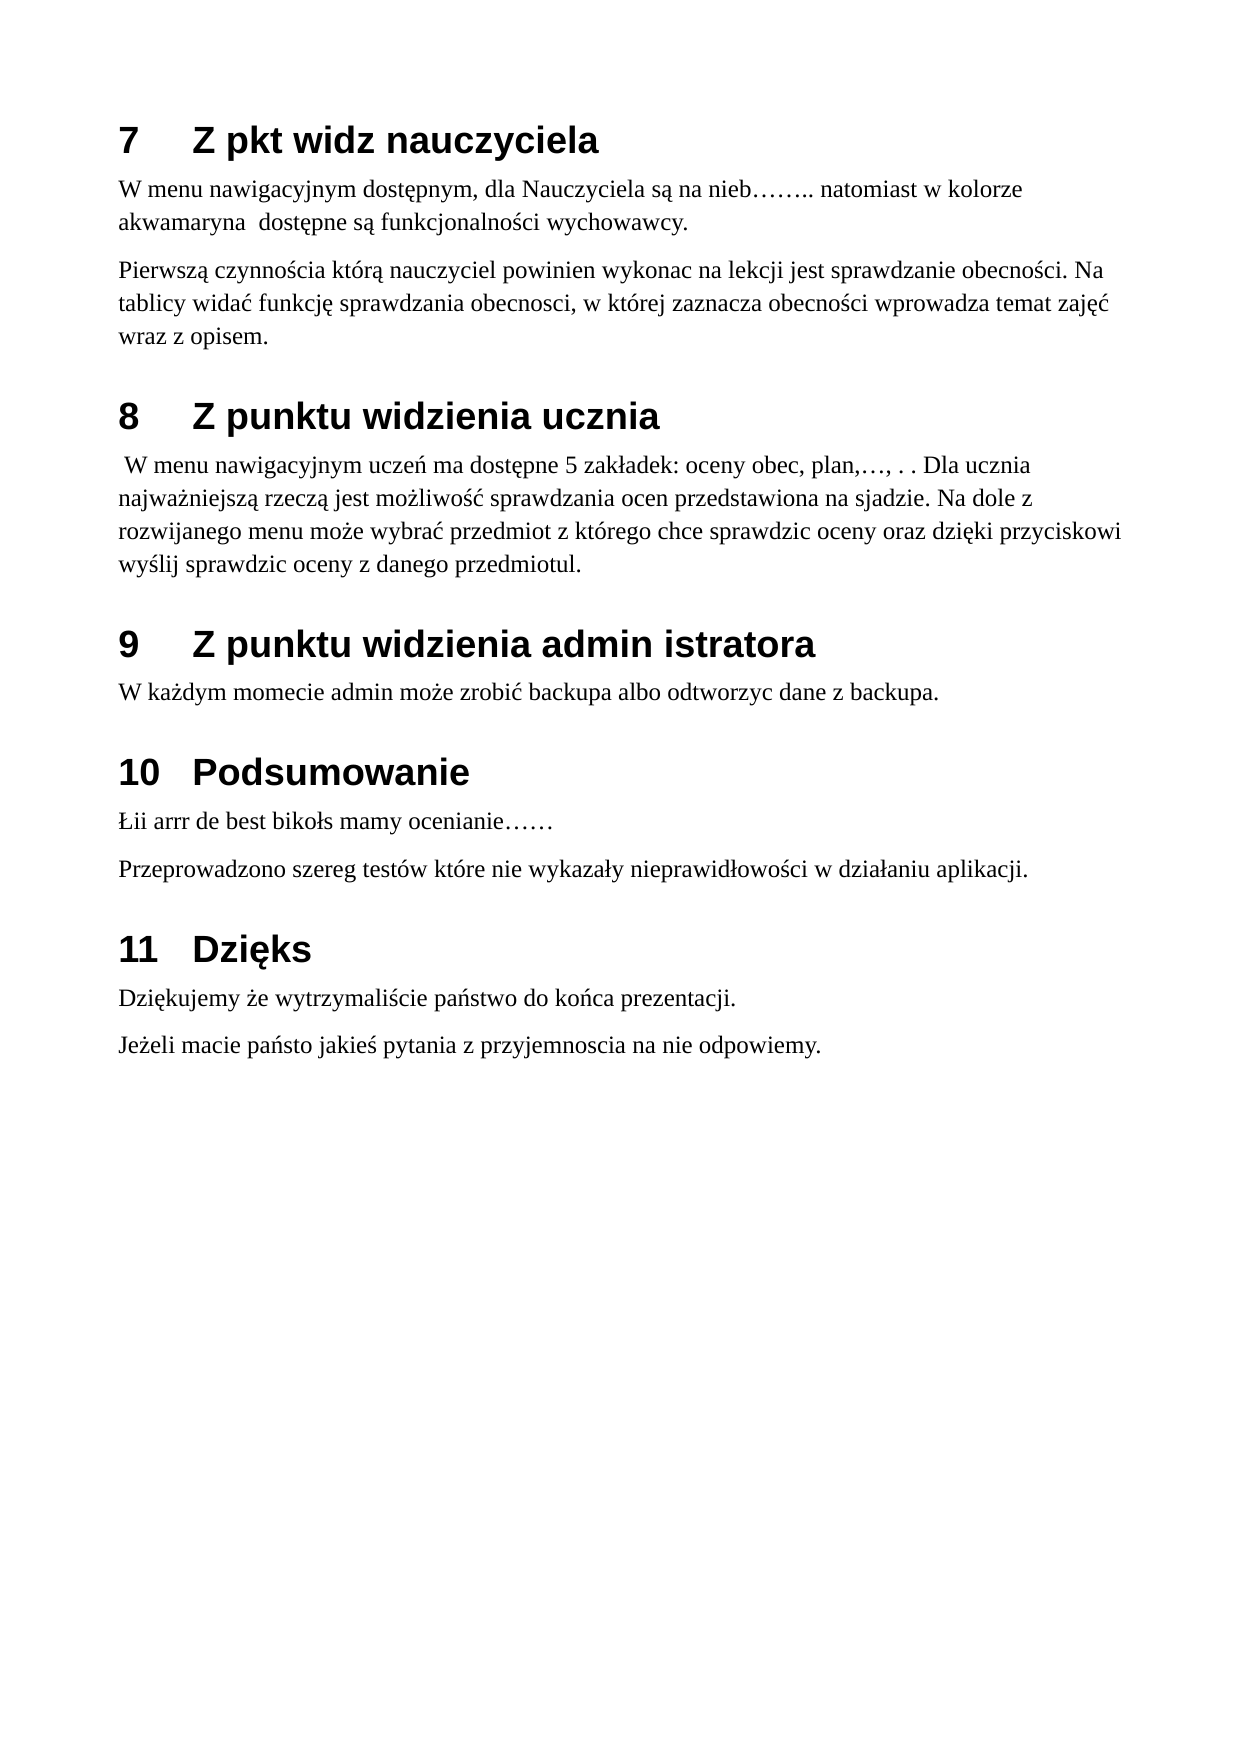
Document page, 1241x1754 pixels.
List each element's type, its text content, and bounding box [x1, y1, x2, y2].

text Łii arrr de best bikołs mamy ocenianie…… [118, 806, 1122, 835]
text Pierwszą czynnościa którą nauczyciel powinien wykonac na lekcji jest sprawdzanie obecności. Na tablicy widać funkcję sprawdzania obecnosci, w której zaznacza obecności wprowadza temat zajęć wraz z opisem. [118, 255, 1122, 350]
subtitle Dzięks [118, 926, 1122, 970]
text Przeprowadzono szereg testów które nie wykazały nieprawidłowości w działaniu aplikacji. [118, 854, 1122, 883]
text Dziękujemy że wytrzymaliście państwo do końca prezentacji. [118, 983, 1122, 1011]
text Jeżeli macie państo jakieś pytania z przyjemnoscia na nie odpowiemy. [118, 1030, 1122, 1059]
subtitle Podsumowanie [118, 750, 1122, 794]
subtitle Z punktu widzienia ucznia [118, 393, 1122, 437]
text W menu nawigacyjnym dostępnym, dla Nauczyciela są na nieb…….. natomiast w kolorze akwamaryna dostępne są funkcjonalności wychowawcy. [118, 174, 1122, 236]
subtitle Z punktu widzienia admin istratora [118, 621, 1122, 665]
text W każdym momecie admin może zrobić backupa albo odtworzyc dane z backupa. [118, 677, 1122, 706]
text W menu nawigacyjnym uczeń ma dostępne 5 zakładek: oceny obec, plan,…, . . Dla ucznia najważniejszą rzeczą jest możliwość sprawdzania ocen przedstawiona na sjadzie. Na dole z rozwijanego menu może wybrać przedmiot z którego chce sprawdzic oceny oraz dzięki przyciskowi wyślij sprawdzic oceny z danego przedmiotul. [118, 450, 1122, 577]
subtitle Z pkt widz nauczyciela [118, 118, 1122, 162]
